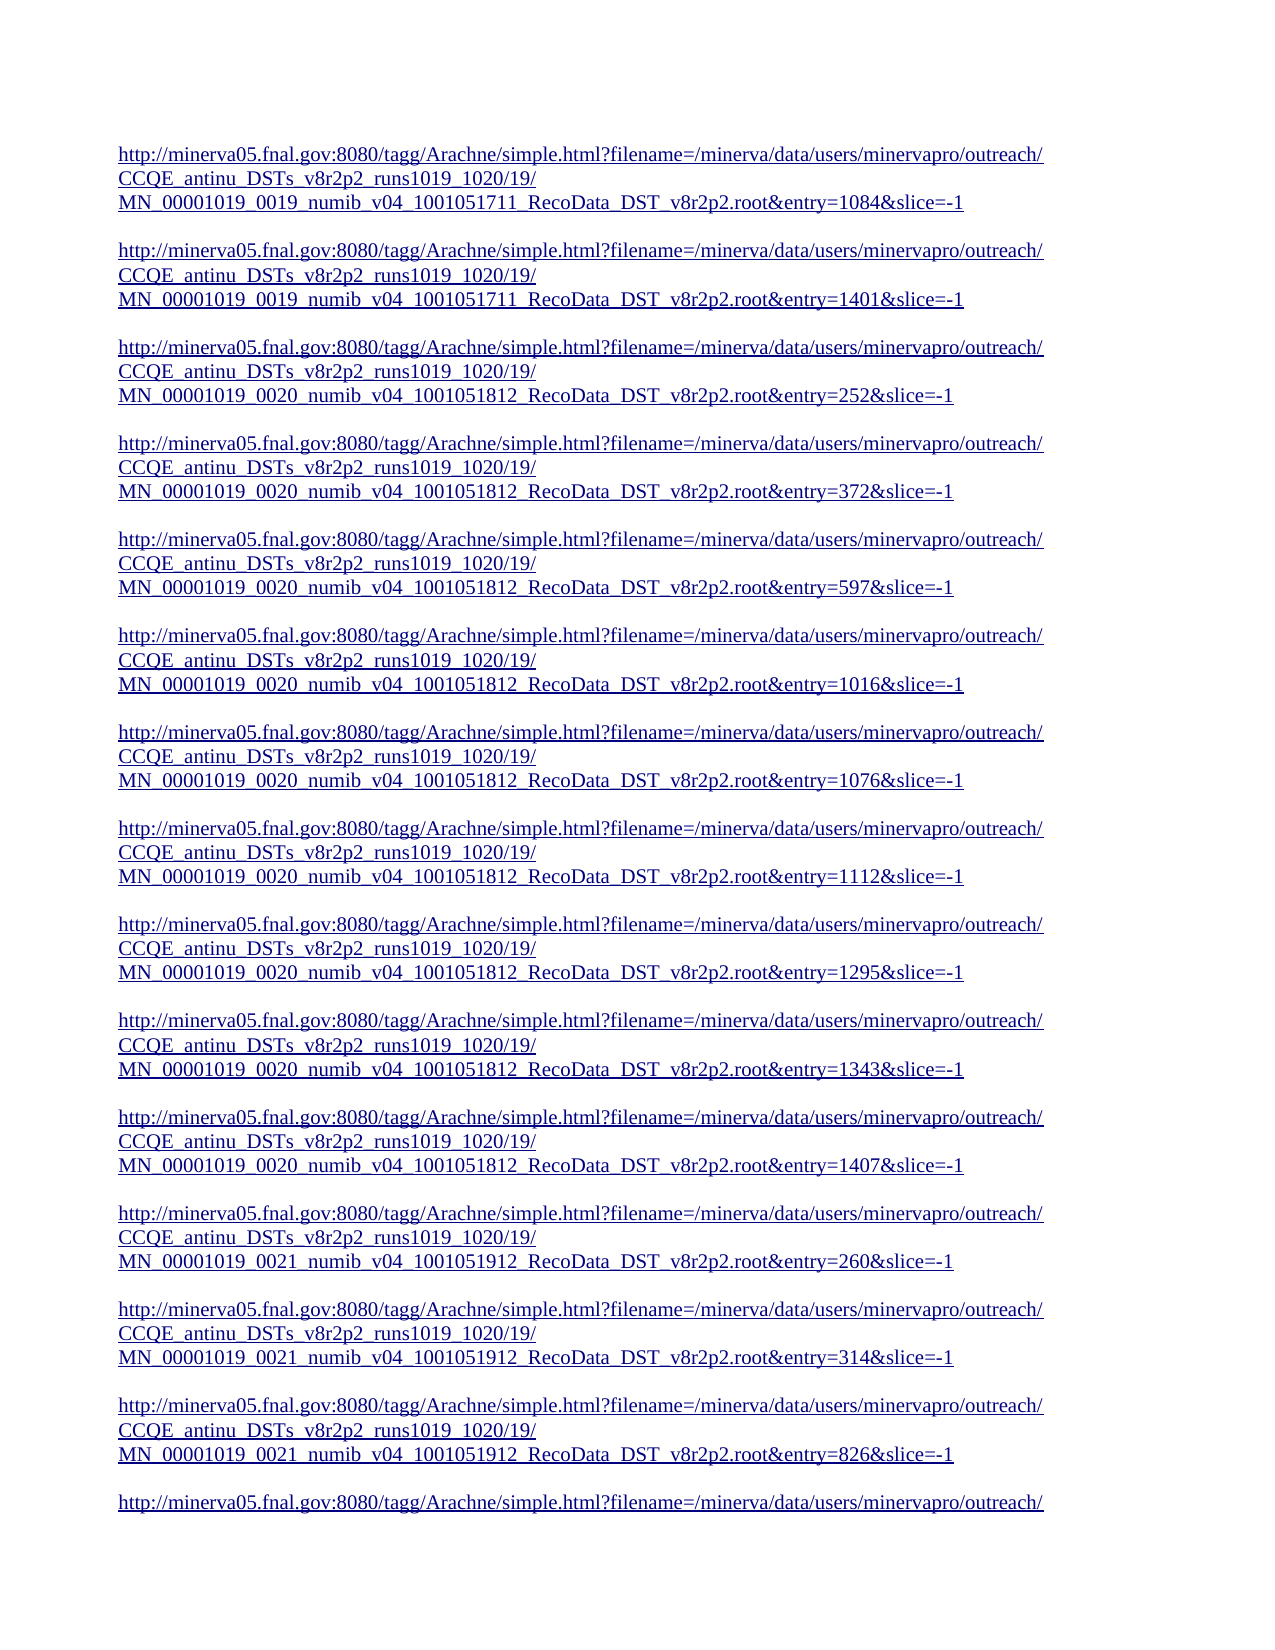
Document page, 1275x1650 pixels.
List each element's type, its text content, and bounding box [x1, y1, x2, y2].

text http://minerva05.fnal.gov:8080/tagg/Arachne/simple.html?filename=/minerva/data/users/minervapro/outreach/ [118, 1490, 1157, 1514]
text http://minerva05.fnal.gov:8080/tagg/Arachne/simple.html?filename=/minerva/data/users/minervapro/outreach/CCQE_antinu_DSTs_v8r2p2_runs1019_1020/19/MN_00001019_0021_numib_v04_1001051912_RecoData_DST_v8r2p2.root&entry=260&slice=-1 [118, 1201, 1157, 1273]
text http://minerva05.fnal.gov:8080/tagg/Arachne/simple.html?filename=/minerva/data/users/minervapro/outreach/CCQE_antinu_DSTs_v8r2p2_runs1019_1020/19/MN_00001019_0020_numib_v04_1001051812_RecoData_DST_v8r2p2.root&entry=1016&slice=-1 [118, 623, 1157, 696]
text http://minerva05.fnal.gov:8080/tagg/Arachne/simple.html?filename=/minerva/data/users/minervapro/outreach/CCQE_antinu_DSTs_v8r2p2_runs1019_1020/19/MN_00001019_0020_numib_v04_1001051812_RecoData_DST_v8r2p2.root&entry=1112&slice=-1 [118, 816, 1157, 888]
text http://minerva05.fnal.gov:8080/tagg/Arachne/simple.html?filename=/minerva/data/users/minervapro/outreach/CCQE_antinu_DSTs_v8r2p2_runs1019_1020/19/MN_00001019_0020_numib_v04_1001051812_RecoData_DST_v8r2p2.root&entry=1407&slice=-1 [118, 1105, 1157, 1177]
text http://minerva05.fnal.gov:8080/tagg/Arachne/simple.html?filename=/minerva/data/users/minervapro/outreach/CCQE_antinu_DSTs_v8r2p2_runs1019_1020/19/MN_00001019_0020_numib_v04_1001051812_RecoData_DST_v8r2p2.root&entry=1076&slice=-1 [118, 720, 1157, 792]
text http://minerva05.fnal.gov:8080/tagg/Arachne/simple.html?filename=/minerva/data/users/minervapro/outreach/CCQE_antinu_DSTs_v8r2p2_runs1019_1020/19/MN_00001019_0021_numib_v04_1001051912_RecoData_DST_v8r2p2.root&entry=826&slice=-1 [118, 1393, 1157, 1490]
text http://minerva05.fnal.gov:8080/tagg/Arachne/simple.html?filename=/minerva/data/users/minervapro/outreach/CCQE_antinu_DSTs_v8r2p2_runs1019_1020/19/MN_00001019_0019_numib_v04_1001051711_RecoData_DST_v8r2p2.root&entry=1401&slice=-1 [118, 238, 1157, 311]
text http://minerva05.fnal.gov:8080/tagg/Arachne/simple.html?filename=/minerva/data/users/minervapro/outreach/CCQE_antinu_DSTs_v8r2p2_runs1019_1020/19/MN_00001019_0020_numib_v04_1001051812_RecoData_DST_v8r2p2.root&entry=252&slice=-1 [118, 335, 1157, 407]
text http://minerva05.fnal.gov:8080/tagg/Arachne/simple.html?filename=/minerva/data/users/minervapro/outreach/CCQE_antinu_DSTs_v8r2p2_runs1019_1020/19/MN_00001019_0020_numib_v04_1001051812_RecoData_DST_v8r2p2.root&entry=372&slice=-1 [118, 431, 1157, 503]
text http://minerva05.fnal.gov:8080/tagg/Arachne/simple.html?filename=/minerva/data/users/minervapro/outreach/CCQE_antinu_DSTs_v8r2p2_runs1019_1020/19/MN_00001019_0020_numib_v04_1001051812_RecoData_DST_v8r2p2.root&entry=1295&slice=-1 [118, 912, 1157, 984]
text http://minerva05.fnal.gov:8080/tagg/Arachne/simple.html?filename=/minerva/data/users/minervapro/outreach/CCQE_antinu_DSTs_v8r2p2_runs1019_1020/19/MN_00001019_0019_numib_v04_1001051711_RecoData_DST_v8r2p2.root&entry=1084&slice=-1 [118, 142, 1157, 214]
text http://minerva05.fnal.gov:8080/tagg/Arachne/simple.html?filename=/minerva/data/users/minervapro/outreach/CCQE_antinu_DSTs_v8r2p2_runs1019_1020/19/MN_00001019_0021_numib_v04_1001051912_RecoData_DST_v8r2p2.root&entry=314&slice=-1 [118, 1297, 1157, 1369]
text http://minerva05.fnal.gov:8080/tagg/Arachne/simple.html?filename=/minerva/data/users/minervapro/outreach/CCQE_antinu_DSTs_v8r2p2_runs1019_1020/19/MN_00001019_0020_numib_v04_1001051812_RecoData_DST_v8r2p2.root&entry=597&slice=-1 [118, 527, 1157, 599]
text http://minerva05.fnal.gov:8080/tagg/Arachne/simple.html?filename=/minerva/data/users/minervapro/outreach/CCQE_antinu_DSTs_v8r2p2_runs1019_1020/19/MN_00001019_0020_numib_v04_1001051812_RecoData_DST_v8r2p2.root&entry=1343&slice=-1 [118, 1008, 1157, 1081]
